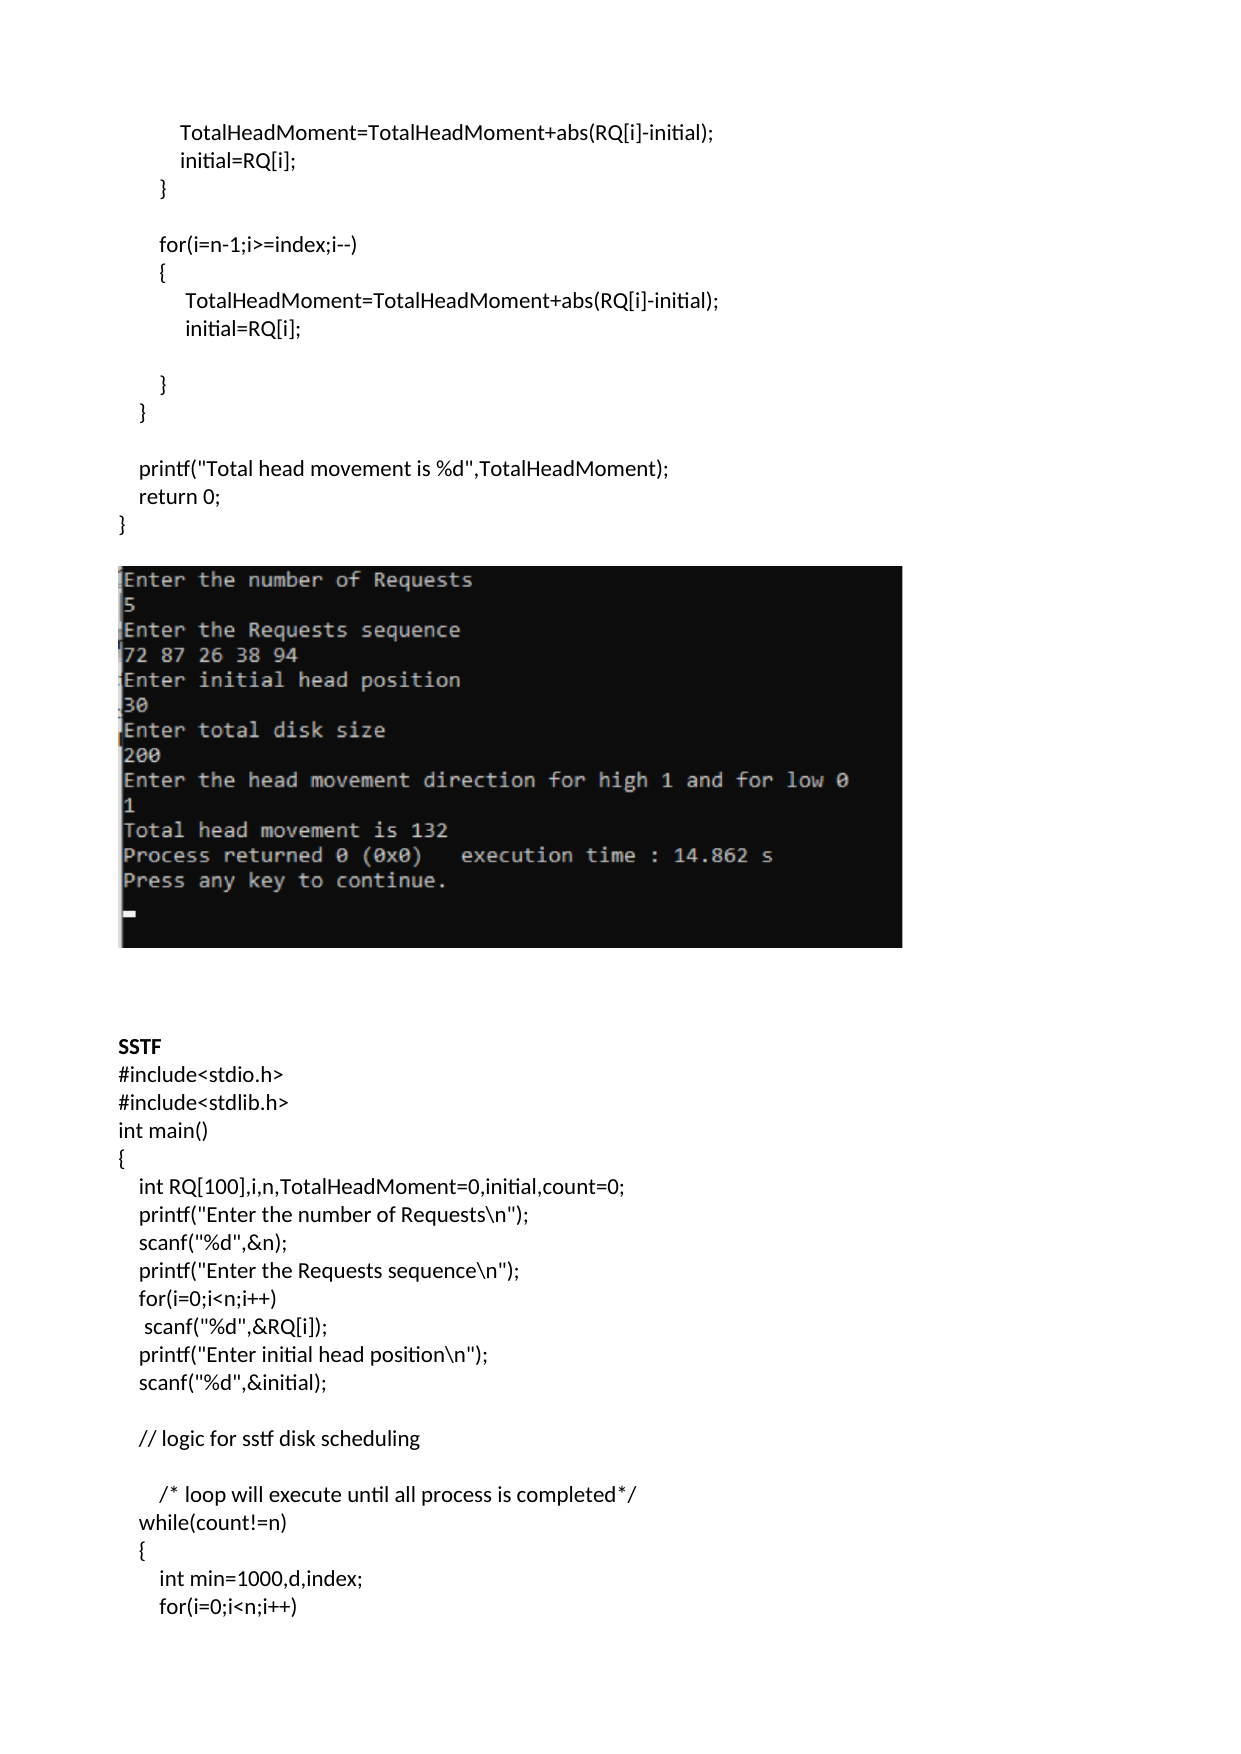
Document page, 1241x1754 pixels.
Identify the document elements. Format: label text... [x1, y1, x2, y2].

text } [118, 510, 1122, 538]
text initial=RQ[i]; [118, 146, 1122, 174]
text int main() [118, 1116, 1122, 1144]
text scanf("%d",&initial); [118, 1368, 1122, 1396]
text #include<stdio.h> [118, 1060, 1122, 1088]
text // logic for sstf disk scheduling [118, 1424, 1122, 1452]
text printf("Enter the Requests sequence\n"); [118, 1256, 1122, 1284]
text #include<stdlib.h> [118, 1088, 1122, 1116]
text return 0; [118, 482, 1122, 510]
text } [118, 174, 1122, 202]
text for(i=0;i<n;i++) [118, 1592, 1122, 1620]
text printf("Enter the number of Requests\n"); [118, 1200, 1122, 1228]
text { [118, 1144, 1122, 1172]
text TotalHeadMoment=TotalHeadMoment+abs(RQ[i]-initial); [118, 286, 1122, 314]
text } [118, 370, 1122, 398]
text for(i=n-1;i>=index;i--) [118, 230, 1122, 258]
text TotalHeadMoment=TotalHeadMoment+abs(RQ[i]-initial); [118, 118, 1122, 146]
text /* loop will execute until all process is completed*/ [118, 1480, 1122, 1508]
text scanf("%d",&RQ[i]); [118, 1312, 1122, 1340]
text for(i=0;i<n;i++) [118, 1284, 1122, 1312]
text printf("Total head movement is %d",TotalHeadMoment); [118, 454, 1122, 482]
text scanf("%d",&n); [118, 1228, 1122, 1256]
text printf("Enter initial head position\n"); [118, 1340, 1122, 1368]
text { [118, 1536, 1122, 1564]
text int RQ[100],i,n,TotalHeadMoment=0,initial,count=0; [118, 1172, 1122, 1200]
text while(count!=n) [118, 1508, 1122, 1536]
text int min=1000,d,index; [118, 1564, 1122, 1592]
text { [118, 258, 1122, 286]
text SSTF [118, 1032, 1122, 1060]
text } [118, 398, 1122, 426]
text initial=RQ[i]; [118, 314, 1122, 342]
